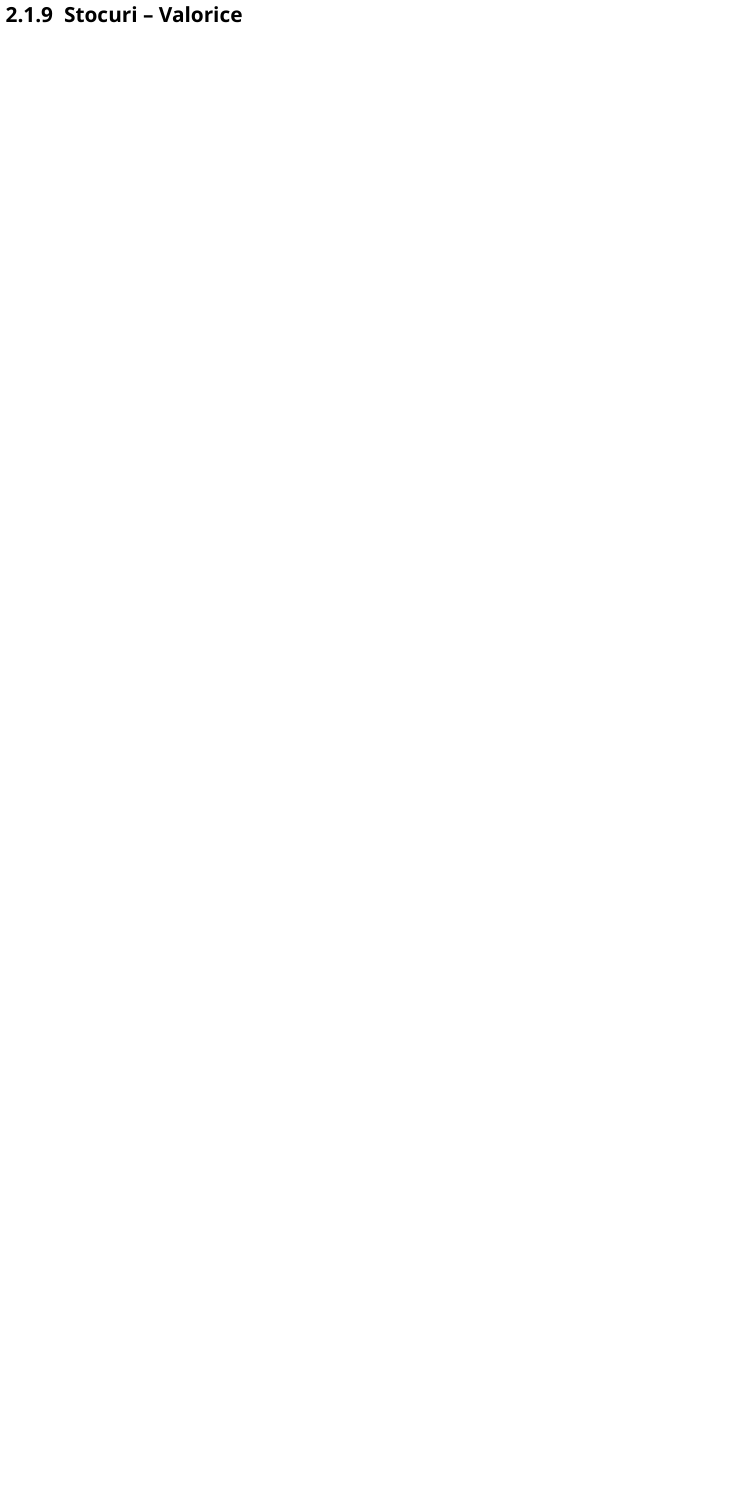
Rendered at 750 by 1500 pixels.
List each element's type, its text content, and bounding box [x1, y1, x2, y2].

subtitle Stocuri – Valorice [0, 0, 750, 28]
